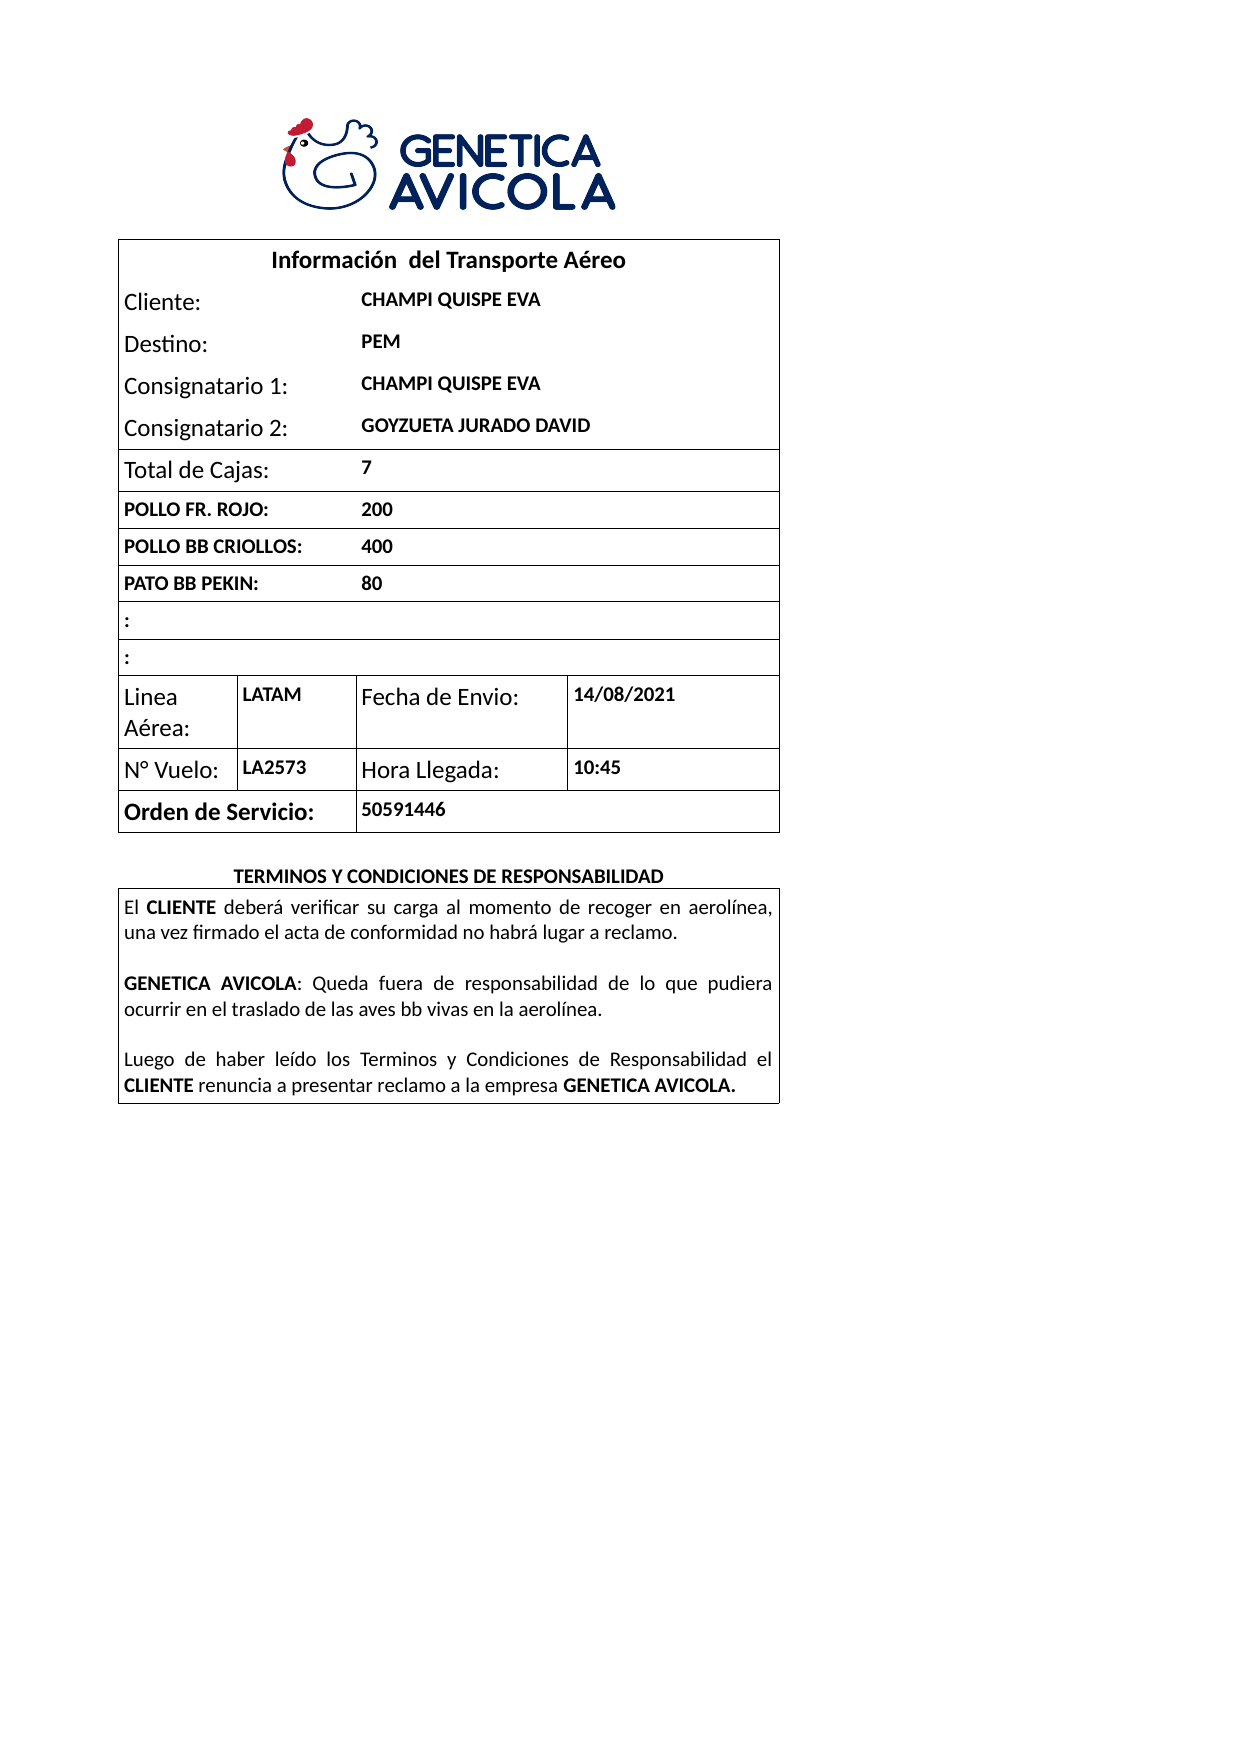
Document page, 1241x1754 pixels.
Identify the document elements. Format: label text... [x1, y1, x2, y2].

table_cell Orden de Servicio: [119, 791, 356, 832]
table_cell GOYZUETA JURADO DAVID [356, 406, 779, 448]
table_cell TERMINOS Y CONDICIONES DE RESPONSABILIDAD [118, 833, 779, 888]
table_cell Total de Cajas: [119, 450, 356, 491]
table_cell PATO BB PEKIN: [119, 566, 356, 601]
table_cell Destino: [119, 323, 356, 364]
table_cell 50591446 [357, 791, 779, 832]
table_cell CHAMPI QUISPE EVA [356, 281, 779, 322]
table_cell Fecha de Envio: [357, 676, 567, 748]
table_cell Cliente: [119, 281, 356, 322]
table_cell POLLO BB CRIOLLOS: [119, 529, 356, 564]
table_cell Linea Aérea: [119, 676, 237, 748]
table_cell 14/08/2021 [568, 676, 779, 748]
table_cell POLLO FR. ROJO: [119, 492, 356, 527]
table_cell : [119, 602, 356, 638]
table_cell Consignatario 2: [119, 406, 356, 448]
table_cell Consignatario 1: [119, 365, 356, 406]
picture [282, 118, 616, 210]
table_cell CHAMPI QUISPE EVA [356, 365, 779, 406]
table_cell 400 [356, 529, 779, 564]
table_cell [356, 640, 779, 675]
table_cell 200 [356, 492, 779, 527]
table_cell Hora Llegada: [357, 749, 567, 790]
table_cell PEM [356, 323, 779, 364]
table_cell 80 [356, 566, 779, 601]
table_header Información del Transporte Aéreo [119, 240, 779, 281]
table_cell [356, 602, 779, 638]
table_cell : [119, 640, 356, 675]
table_cell LA2573 [238, 749, 356, 790]
table_cell LATAM [238, 676, 356, 748]
table_cell 10:45 [568, 749, 779, 790]
table_cell N° Vuelo: [119, 749, 237, 790]
table_cell El CLIENTE deberá verificar su carga al momento de recoger en aerolínea, una vez firmado el acta de conformidad no habrá lugar a reclamo. GENETICA AVICOLA: Queda fuera de responsabilidad de lo que pudiera ocurrir en el traslado de las aves bb vivas en la aerolínea. Luego de haber leído los Terminos y Condiciones de Responsabilidad el CLIENTE renuncia a presentar reclamo a la empresa GENETICA AVICOLA. [119, 889, 779, 1103]
table_cell 7 [356, 450, 779, 491]
